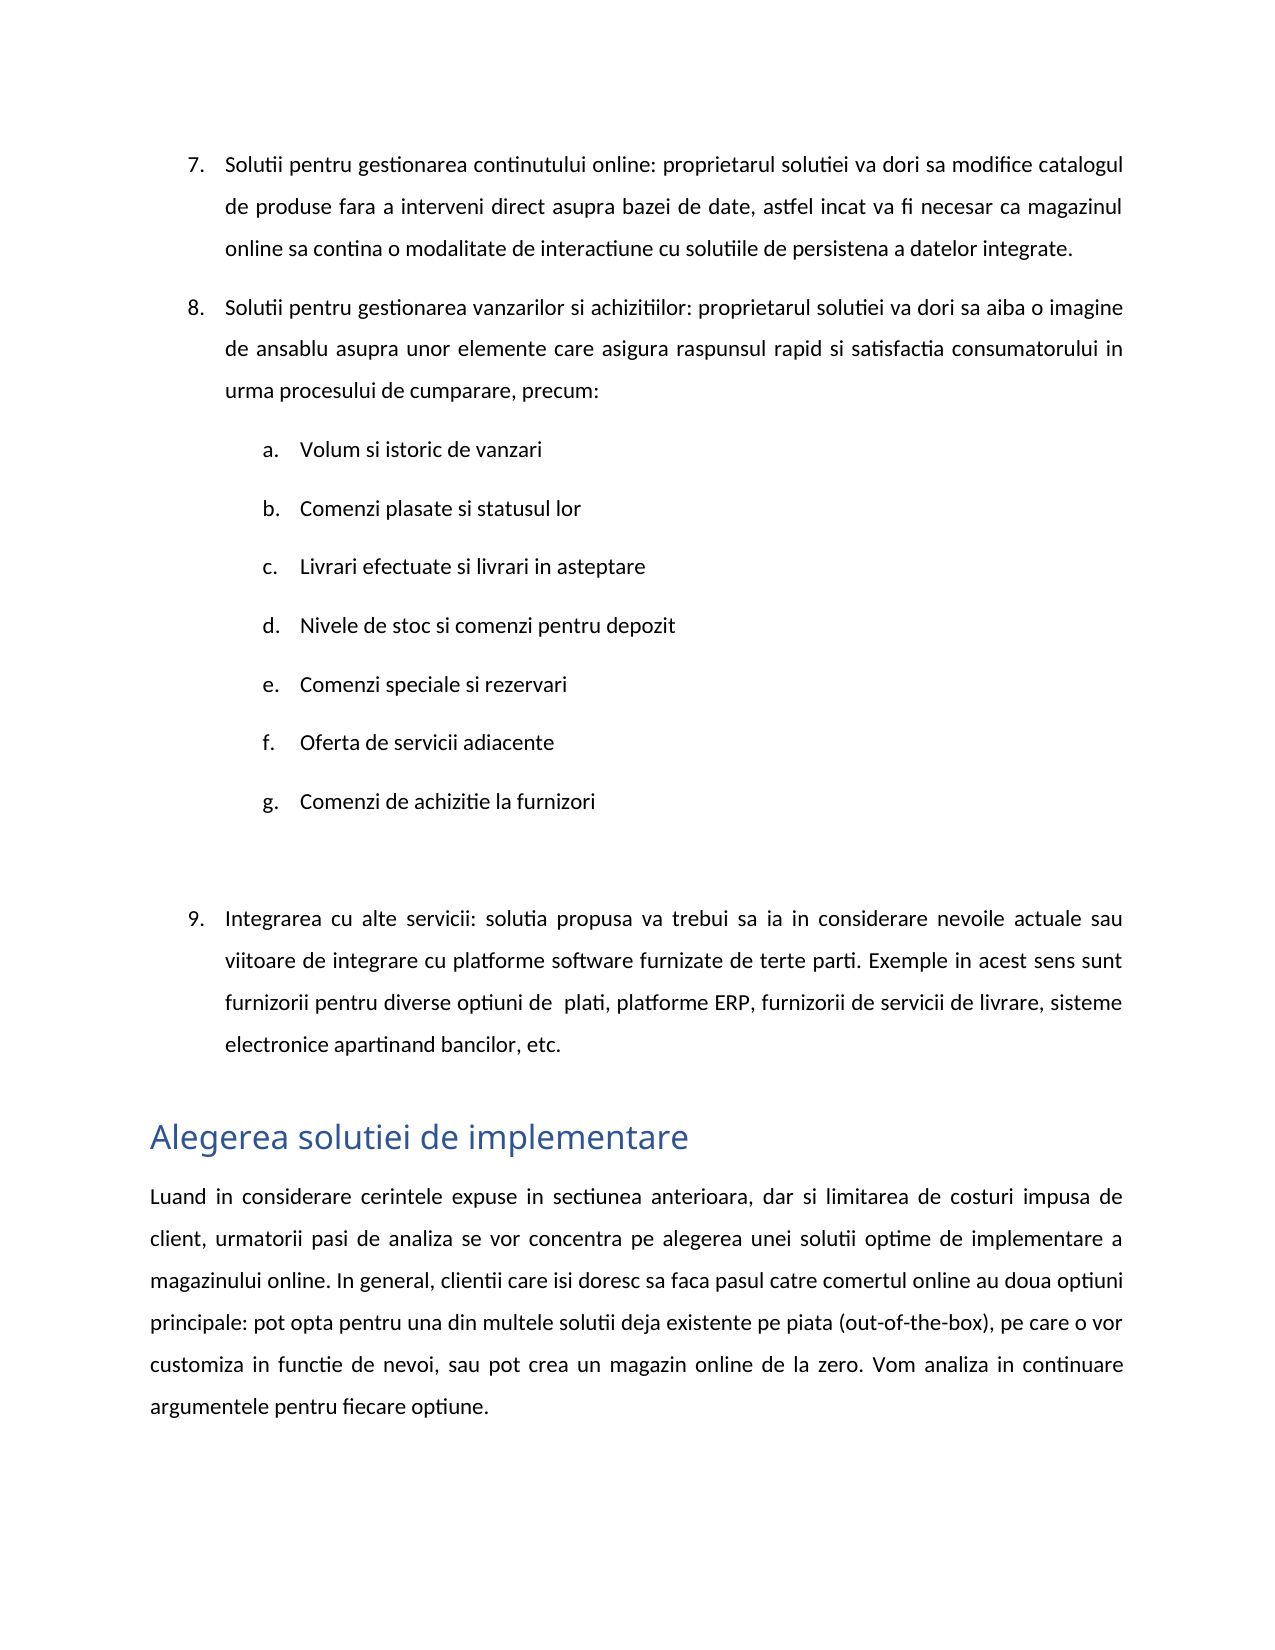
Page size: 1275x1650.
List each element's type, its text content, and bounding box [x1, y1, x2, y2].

list Oferta de servicii adiacente [262, 728, 1125, 756]
list Comenzi de achizitie la furnizori [262, 787, 1125, 815]
subtitle Alegerea solutiei de implementare [150, 1114, 1125, 1159]
list Nivele de stoc si comenzi pentru depozit [262, 611, 1125, 639]
text Luand in considerare cerintele expuse in sectiunea anterioara, dar si limitarea de costuri impusa de client, urmatorii pasi de analiza se vor concentra pe alegerea unei solutii optime de implementare a magazinului online. In general, clientii care isi doresc sa faca pasul catre comertul online au doua optiuni principale: pot opta pentru una din multele solutii deja existente pe piata (out-of-the-box), pe care o vor customiza in functie de nevoi, sau pot crea un magazin online de la zero. Vom analiza in continuare argumentele pentru fiecare optiune. [150, 1182, 1125, 1420]
list Comenzi plasate si statusul lor [262, 494, 1125, 522]
list Integrarea cu alte servicii: solutia propusa va trebui sa ia in considerare nevoile actuale sau viitoare de integrare cu platforme software furnizate de terte parti. Exemple in acest sens sunt furnizorii pentru diverse optiuni de plati, platforme ERP, furnizorii de servicii de livrare, sisteme electronice apartinand bancilor, etc. [187, 904, 1125, 1058]
list Comenzi speciale si rezervari [262, 670, 1125, 698]
list Solutii pentru gestionarea continutului online: proprietarul solutiei va dori sa modifice catalogul de produse fara a interveni direct asupra bazei de date, astfel incat va fi necesar ca magazinul online sa contina o modalitate de interactiune cu solutiile de persistena a datelor integrate. [187, 150, 1125, 262]
list Volum si istoric de vanzari [262, 435, 1125, 463]
list Livrari efectuate si livrari in asteptare [262, 552, 1125, 581]
list Solutii pentru gestionarea vanzarilor si achizitiilor: proprietarul solutiei va dori sa aiba o imagine de ansablu asupra unor elemente care asigura raspunsul rapid si satisfactia consumatorului in urma procesului de cumparare, precum: [187, 293, 1125, 404]
